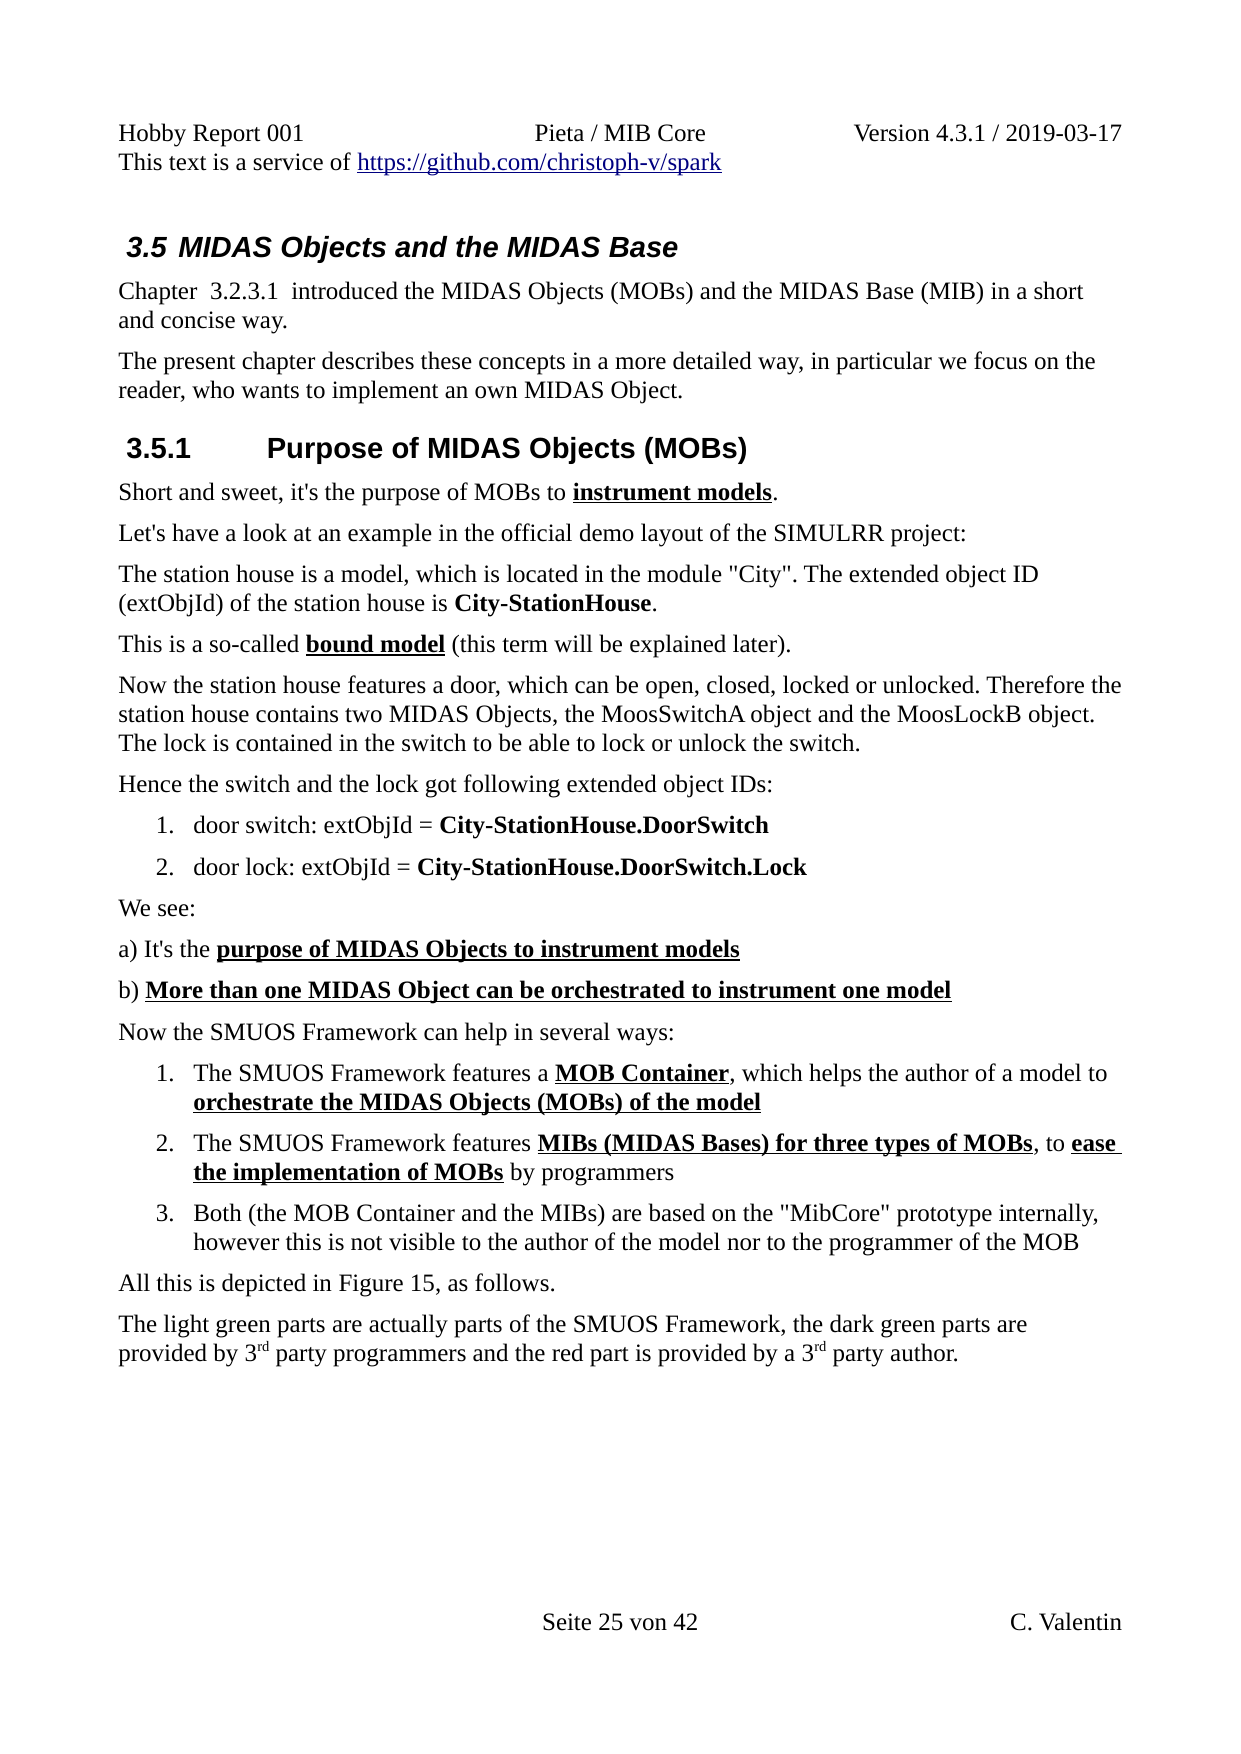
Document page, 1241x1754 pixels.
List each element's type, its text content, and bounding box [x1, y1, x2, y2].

text All this is depicted in Figure 15, as follows. [118, 1268, 1122, 1297]
text The light green parts are actually parts of the SMUOS Framework, the dark green parts are provided by 3rd party programmers and the red part is provided by a 3rd party author. [118, 1309, 1122, 1367]
text Now the SMUOS Framework can help in several ways: [118, 1017, 1122, 1046]
text Let's have a look at an example in the official demo layout of the SIMULRR project: [118, 518, 1122, 547]
list The SMUOS Framework features MIBs (MIDAS Bases) for three types of MOBs, to ease the implementation of MOBs by programmers [156, 1128, 1122, 1186]
subtitle Purpose of MIDAS Objects (MOBs) [118, 431, 1122, 464]
subtitle MIDAS Objects and the MIDAS Base [118, 230, 1122, 264]
list door switch: extObjId = City-StationHouse.DoorSwitch [156, 811, 1122, 839]
text Hence the switch and the lock got following extended object IDs: [118, 769, 1122, 798]
text Now the station house features a door, which can be open, closed, locked or unlocked. Therefore the station house contains two MIDAS Objects, the MoosSwitchA object and the MoosLockB object. The lock is contained in the switch to be able to lock or unlock the switch. [118, 671, 1122, 757]
text The station house is a model, which is located in the module "City". The extended object ID (extObjId) of the station house is City-StationHouse. [118, 559, 1122, 617]
list The present chapter describes these concepts in a more detailed way, in particular we focus on the reader, who wants to implement an own MIDAS Object. [81, 346, 1122, 404]
list door lock: extObjId = City-StationHouse.DoorSwitch.Lock [156, 852, 1122, 881]
text We see: [118, 893, 1122, 922]
text Short and sweet, it's the purpose of MOBs to instrument models. [118, 477, 1122, 506]
text a) It's the purpose of MIDAS Objects to instrument models [118, 934, 1122, 963]
list Both (the MOB Container and the MIBs) are based on the "MibCore" prototype internally, however this is not visible to the author of the model nor to the programmer of the MOB [156, 1198, 1122, 1256]
text b) More than one MIDAS Object can be orchestrated to instrument one model [118, 976, 1122, 1004]
text This is a so-called bound model (this term will be explained later). [118, 629, 1122, 658]
list The SMUOS Framework features a MOB Container, which helps the author of a model to orchestrate the MIDAS Objects (MOBs) of the model [156, 1058, 1122, 1116]
list Chapter 3.2.3.1 introduced the MIDAS Objects (MOBs) and the MIDAS Base (MIB) in a short and concise way. [81, 276, 1122, 334]
